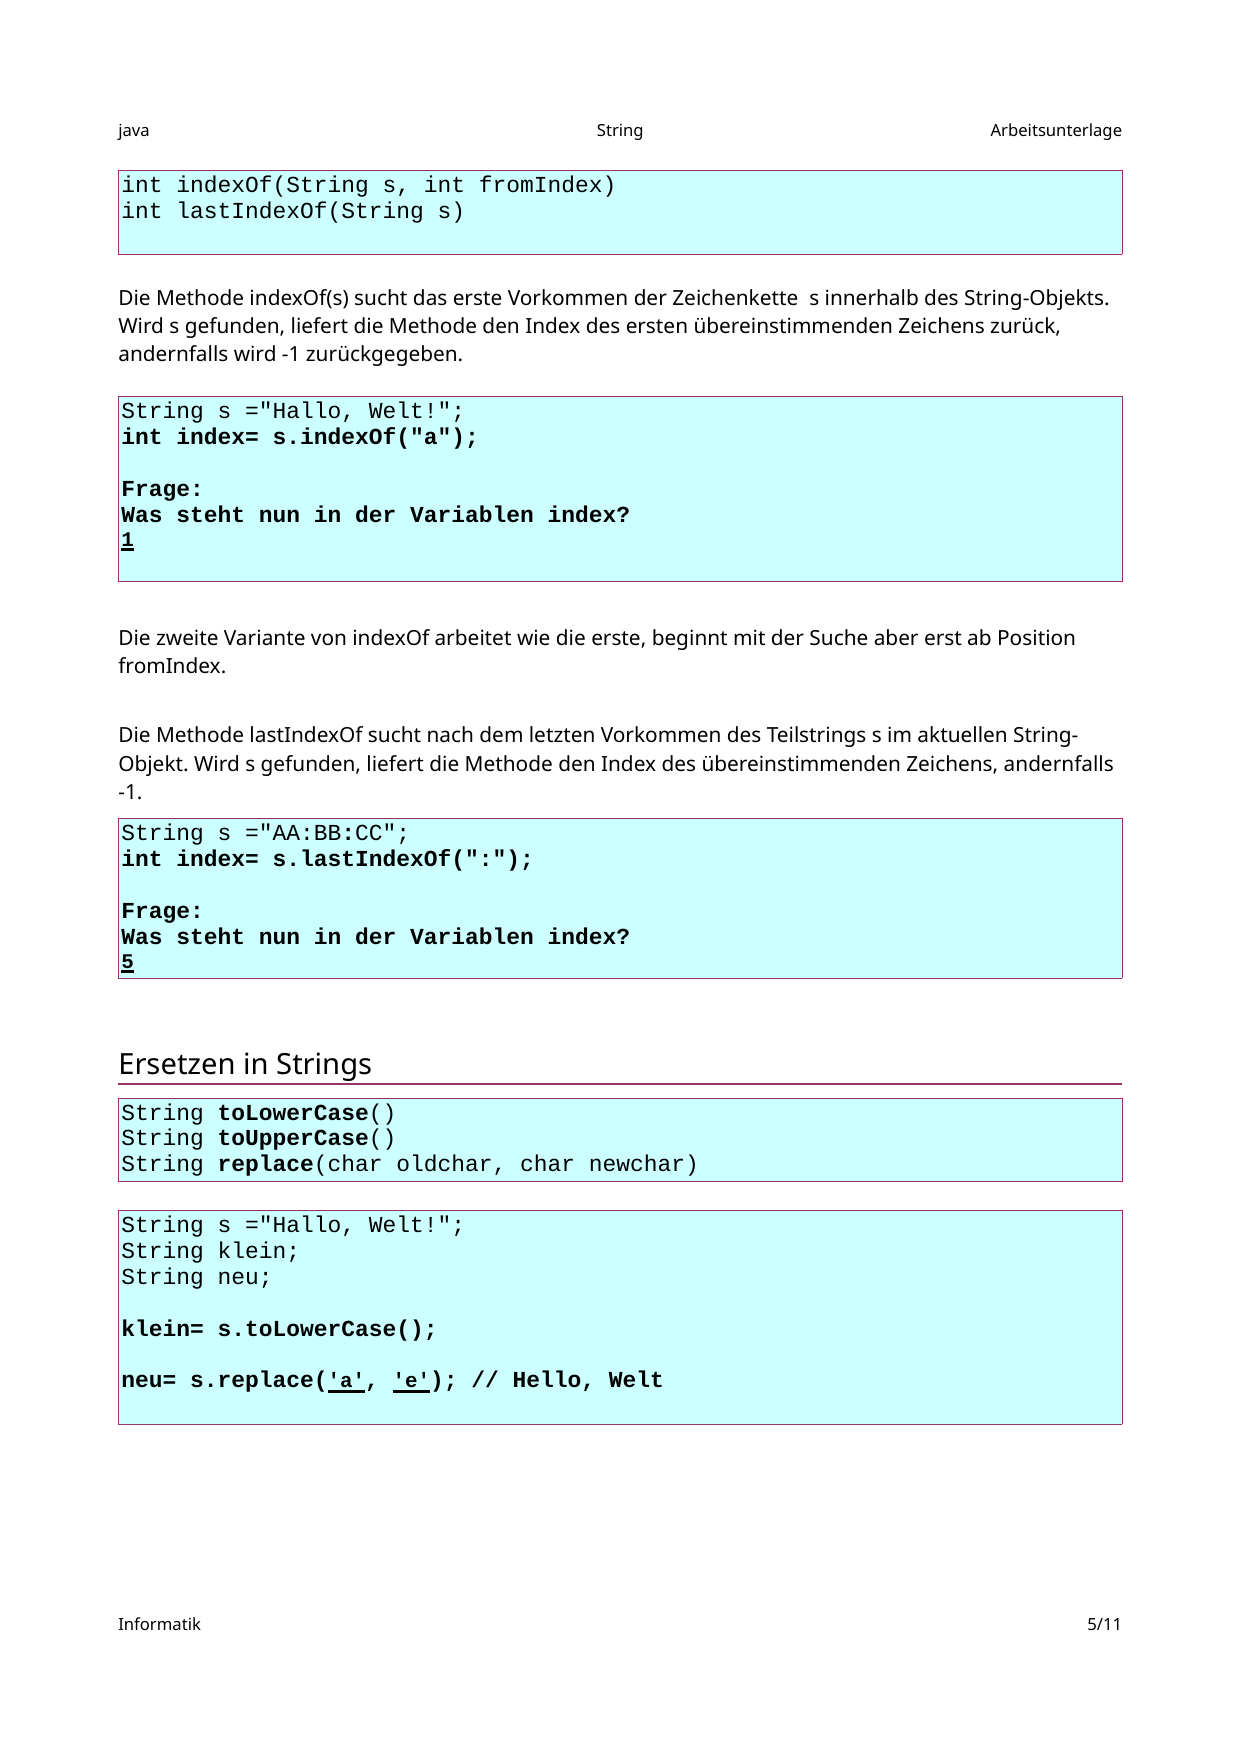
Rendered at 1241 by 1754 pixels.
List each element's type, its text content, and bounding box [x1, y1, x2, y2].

text Frage: [119, 474, 1122, 500]
text Frage: [119, 896, 1122, 922]
text Was steht nun in der Variablen index? [119, 922, 1122, 948]
text String s ="Hallo, Welt!"; int index= s.indexOf("a"); [119, 397, 1122, 448]
text String s ="Hallo, Welt!"; String klein; String neu; klein= s.toLowerCase(); [119, 1211, 1122, 1340]
subtitle Ersetzen in Strings [118, 1043, 1122, 1083]
text 1 [119, 526, 1122, 550]
text String s ="AA:BB:CC"; int index= s.lastIndexOf(":"); [119, 819, 1122, 870]
text Die zweite Variante von indexOf arbeitet wie die erste, beginnt mit der Suche aber erst ab Position fromIndex. [118, 623, 1122, 679]
text neu= s.replace('a', 'e'); // Hello, Welt [119, 1340, 1122, 1392]
text Die Methode lastIndexOf sucht nach dem letzten Vorkommen des Teilstrings s im aktuellen String-Objekt. Wird s gefunden, liefert die Methode den Index des übereinstimmenden Zeichens, andernfalls -1. [118, 720, 1122, 806]
text Was steht nun in der Variablen index? [119, 500, 1122, 526]
text String toLowerCase() String toUpperCase() String replace(char oldchar, char newchar) [119, 1099, 1122, 1181]
text int indexOf(String s, int fromIndex) int lastIndexOf(String s) [119, 171, 1122, 222]
text Die Methode indexOf(s) sucht das erste Vorkommen der Zeichenkette s innerhalb des String-Objekts. Wird s gefunden, liefert die Methode den Index des ersten übereinstimmenden Zeichens zurück, andernfalls wird -1 zurückgegeben. [118, 283, 1122, 368]
text 5 [119, 948, 1122, 978]
